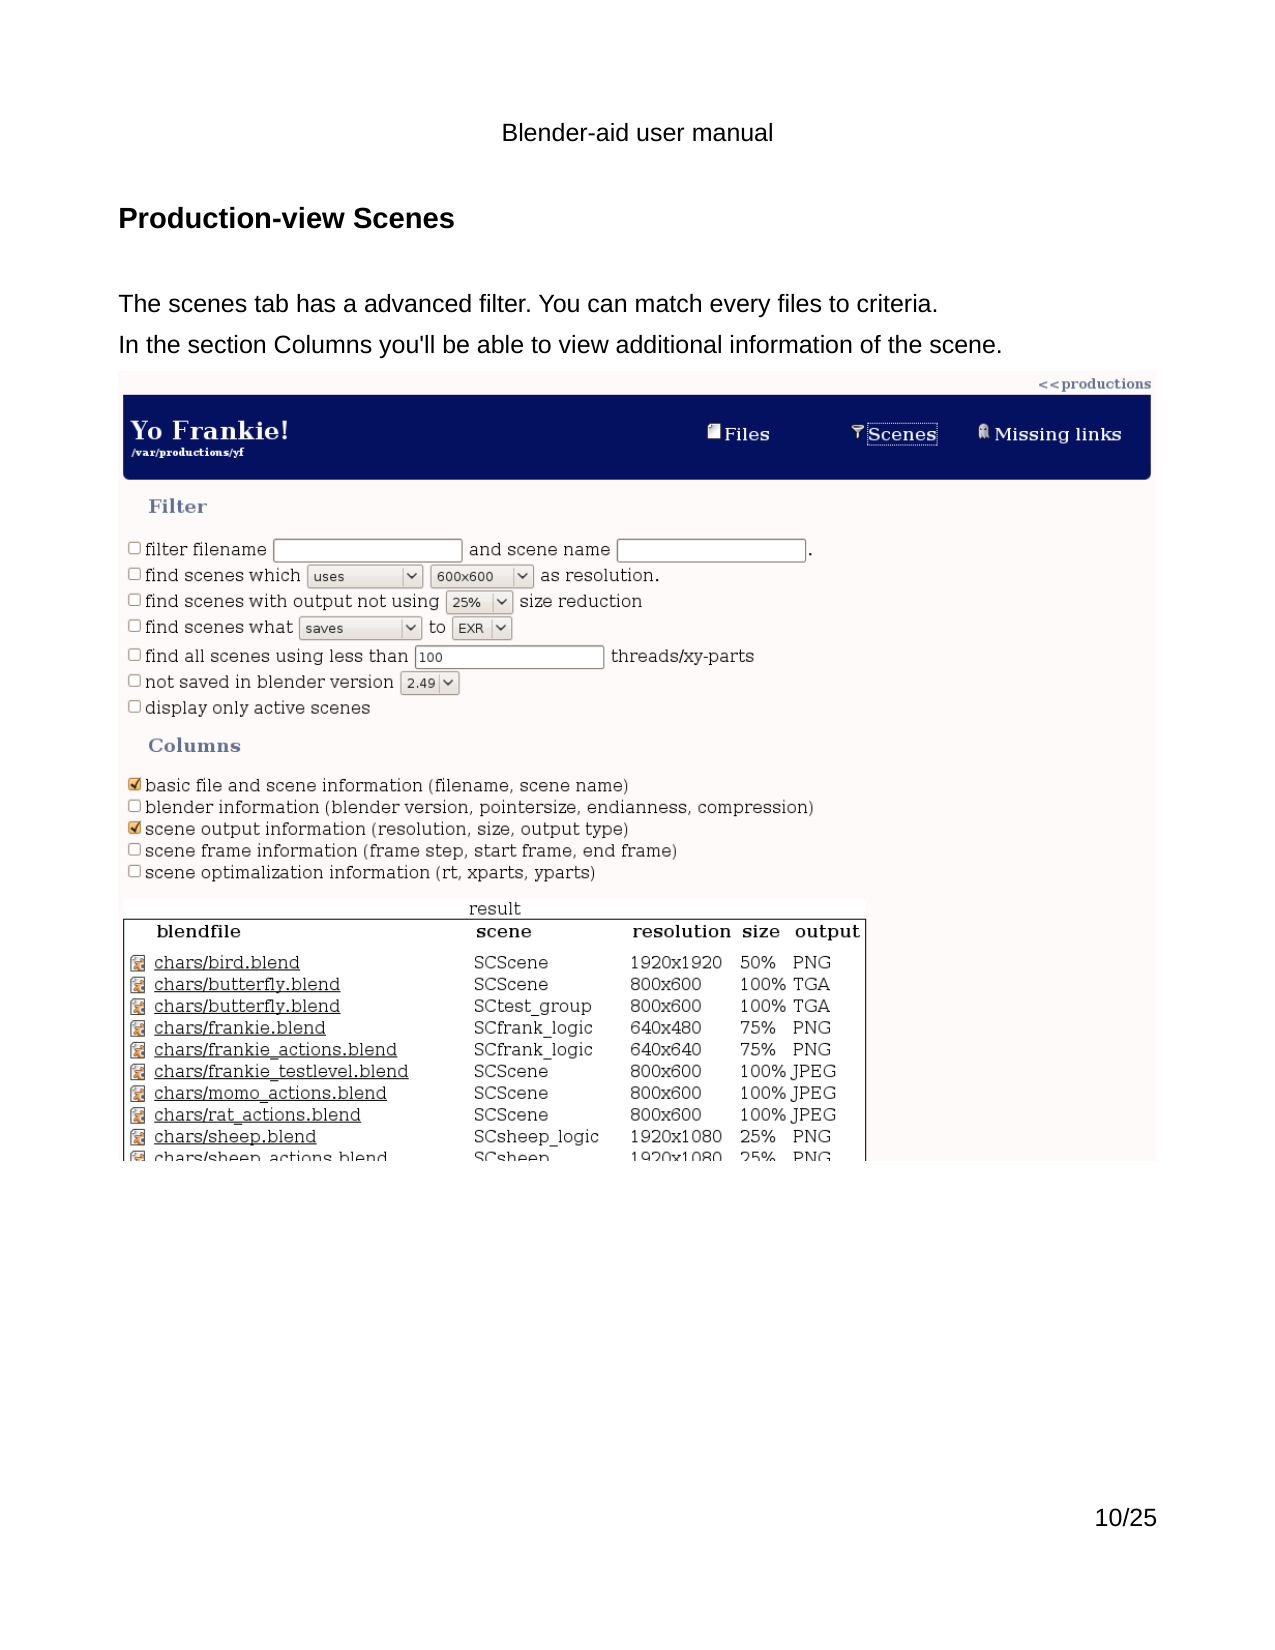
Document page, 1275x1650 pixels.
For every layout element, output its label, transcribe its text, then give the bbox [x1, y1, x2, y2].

text The scenes tab has a advanced filter. You can match every files to criteria. [118, 289, 1157, 317]
subtitle Production-view Scenes [118, 201, 1157, 235]
text In the section Columns you'll be able to view additional information of the scene. [118, 330, 1157, 359]
picture [118, 371, 1157, 1161]
